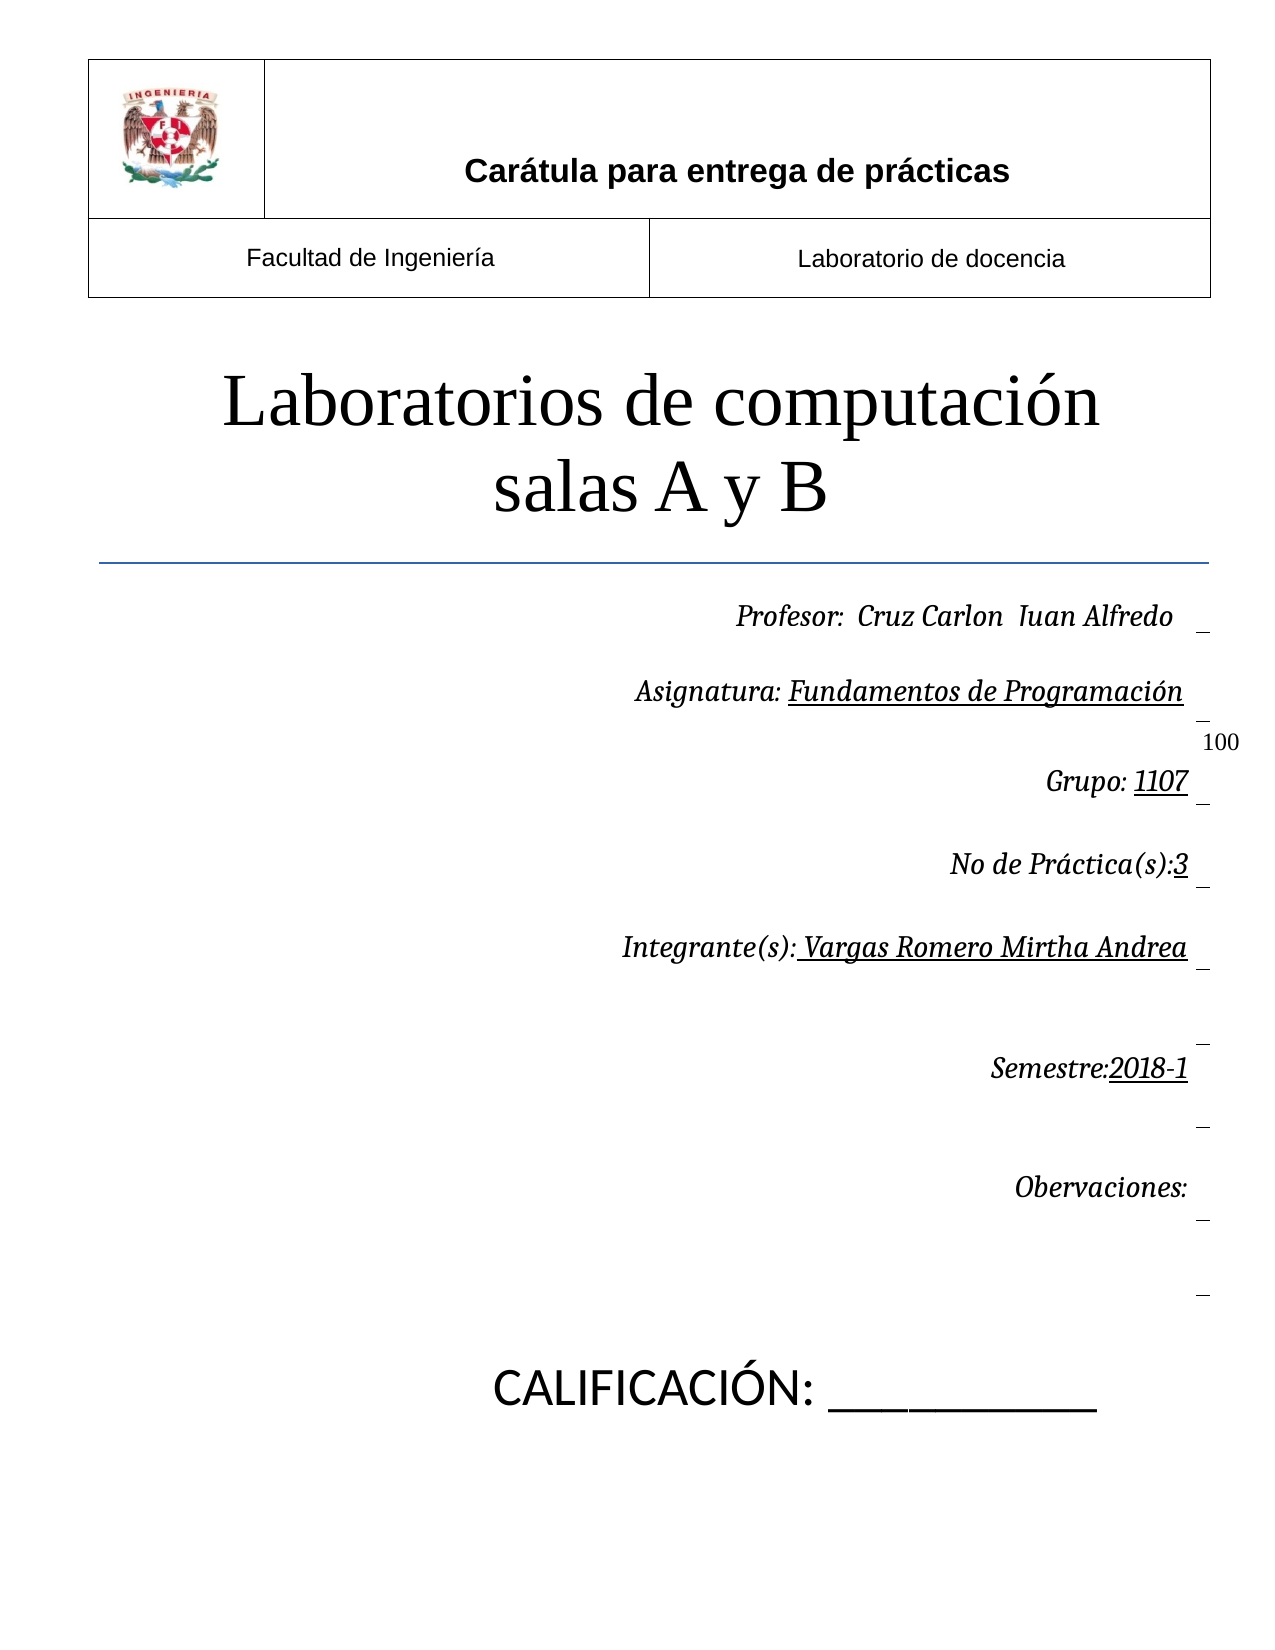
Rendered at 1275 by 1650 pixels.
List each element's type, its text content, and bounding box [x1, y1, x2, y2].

table_cell [1196, 970, 1209, 1044]
table_cell Integrante(s): Vargas Romero Mirtha Andrea [118, 887, 1196, 969]
table_header [89, 60, 264, 217]
table_header Carátula para entrega de prácticas [265, 60, 1210, 217]
table_cell [1196, 633, 1209, 721]
table_cell 100 [1196, 722, 1209, 804]
table_header [1196, 564, 1209, 631]
text Laboratorios de computación [118, 355, 1205, 441]
table_header [1196, 556, 1209, 562]
text salas A y B [118, 441, 1205, 528]
table_cell [1196, 1128, 1209, 1220]
table_cell No de Práctica(s):3 [118, 804, 1196, 887]
table_cell Asignatura: Fundamentos de Programación [118, 631, 1196, 721]
table_cell Facultad de Ingeniería [89, 219, 649, 297]
table_cell [1196, 1045, 1209, 1127]
table_header Profesor: Cruz Carlon Juan Alfredo [118, 564, 1196, 631]
table_cell [1196, 1221, 1209, 1295]
table_cell [118, 1220, 1196, 1295]
table_cell Obervaciones: [118, 1127, 1196, 1220]
table_cell Grupo: 1107 [118, 721, 1196, 804]
table_cell Laboratorio de docencia [650, 219, 1210, 297]
table_header [118, 556, 1196, 562]
table_cell [118, 969, 1196, 1044]
text CALIFICACIÓN: __________ [118, 1353, 1205, 1419]
table_cell Semestre:2018-1 Fecha de entrega:8/09/17 [118, 1044, 1196, 1127]
table_cell [1196, 888, 1209, 969]
table_cell [1196, 805, 1209, 887]
